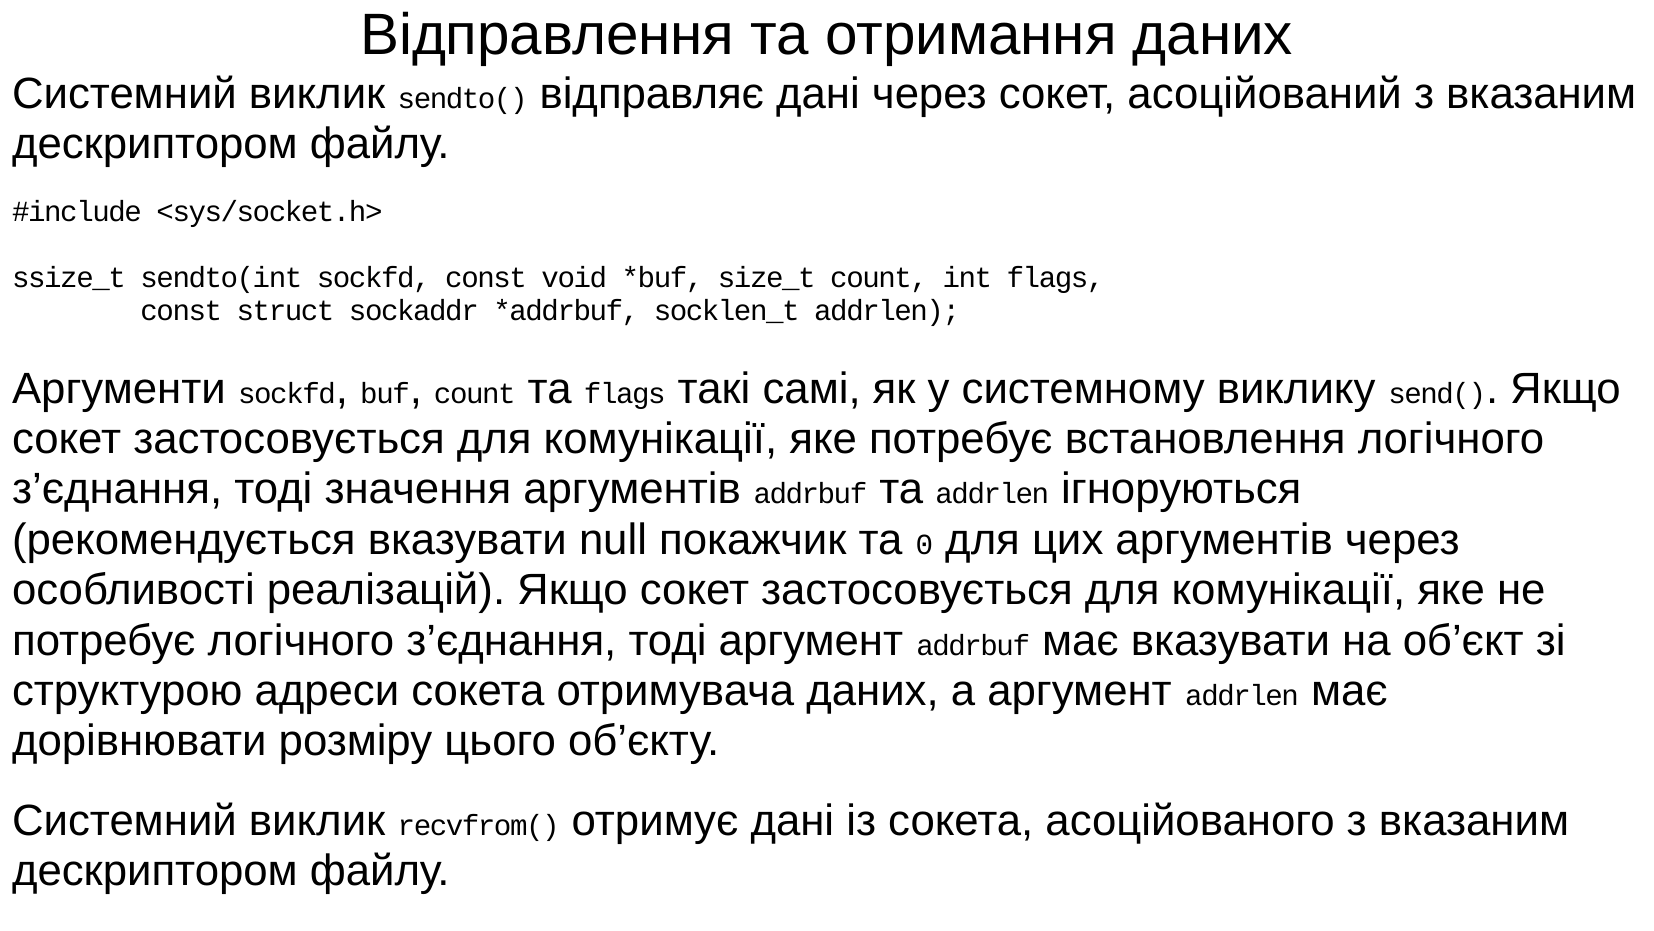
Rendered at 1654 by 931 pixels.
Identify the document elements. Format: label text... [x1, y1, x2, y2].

text Аргументи sockfd, buf, count та flags такі самі, як у системному виклику send(). Якщо сокет застосовується для комунікації, яке потребує встановлення логічного з’єднання, тоді значення аргументів addrbuf та addrlen ігноруються (рекомендується вказувати null покажчик та 0 для цих аргументів через особливості реалізацій). Якщо сокет застосовується для комунікації, яке не потребує логічного з’єднання, тоді аргумент addrbuf має вказувати на об’єкт зі структурою адреси сокета отримувача даних, а аргумент addrlen має дорівнювати розміру цього об’єкту. [12, 362, 1642, 765]
text Системний виклик sendto() відправляє дані через сокет, асоційований з вказаним дескриптором файлу. [12, 67, 1642, 168]
text #include <sys/socket.h> [12, 197, 1642, 230]
text const struct sockaddr *addrbuf, socklen_t addrlen); [12, 296, 1642, 329]
text Системний виклик recvfrom() отримує дані із сокета, асоційованого з вказаним дескриптором файлу. [12, 794, 1642, 895]
text Відправлення та отримання даних [12, 0, 1642, 67]
text ssize_t sendto(int sockfd, const void *buf, size_t count, int flags, [12, 263, 1642, 296]
